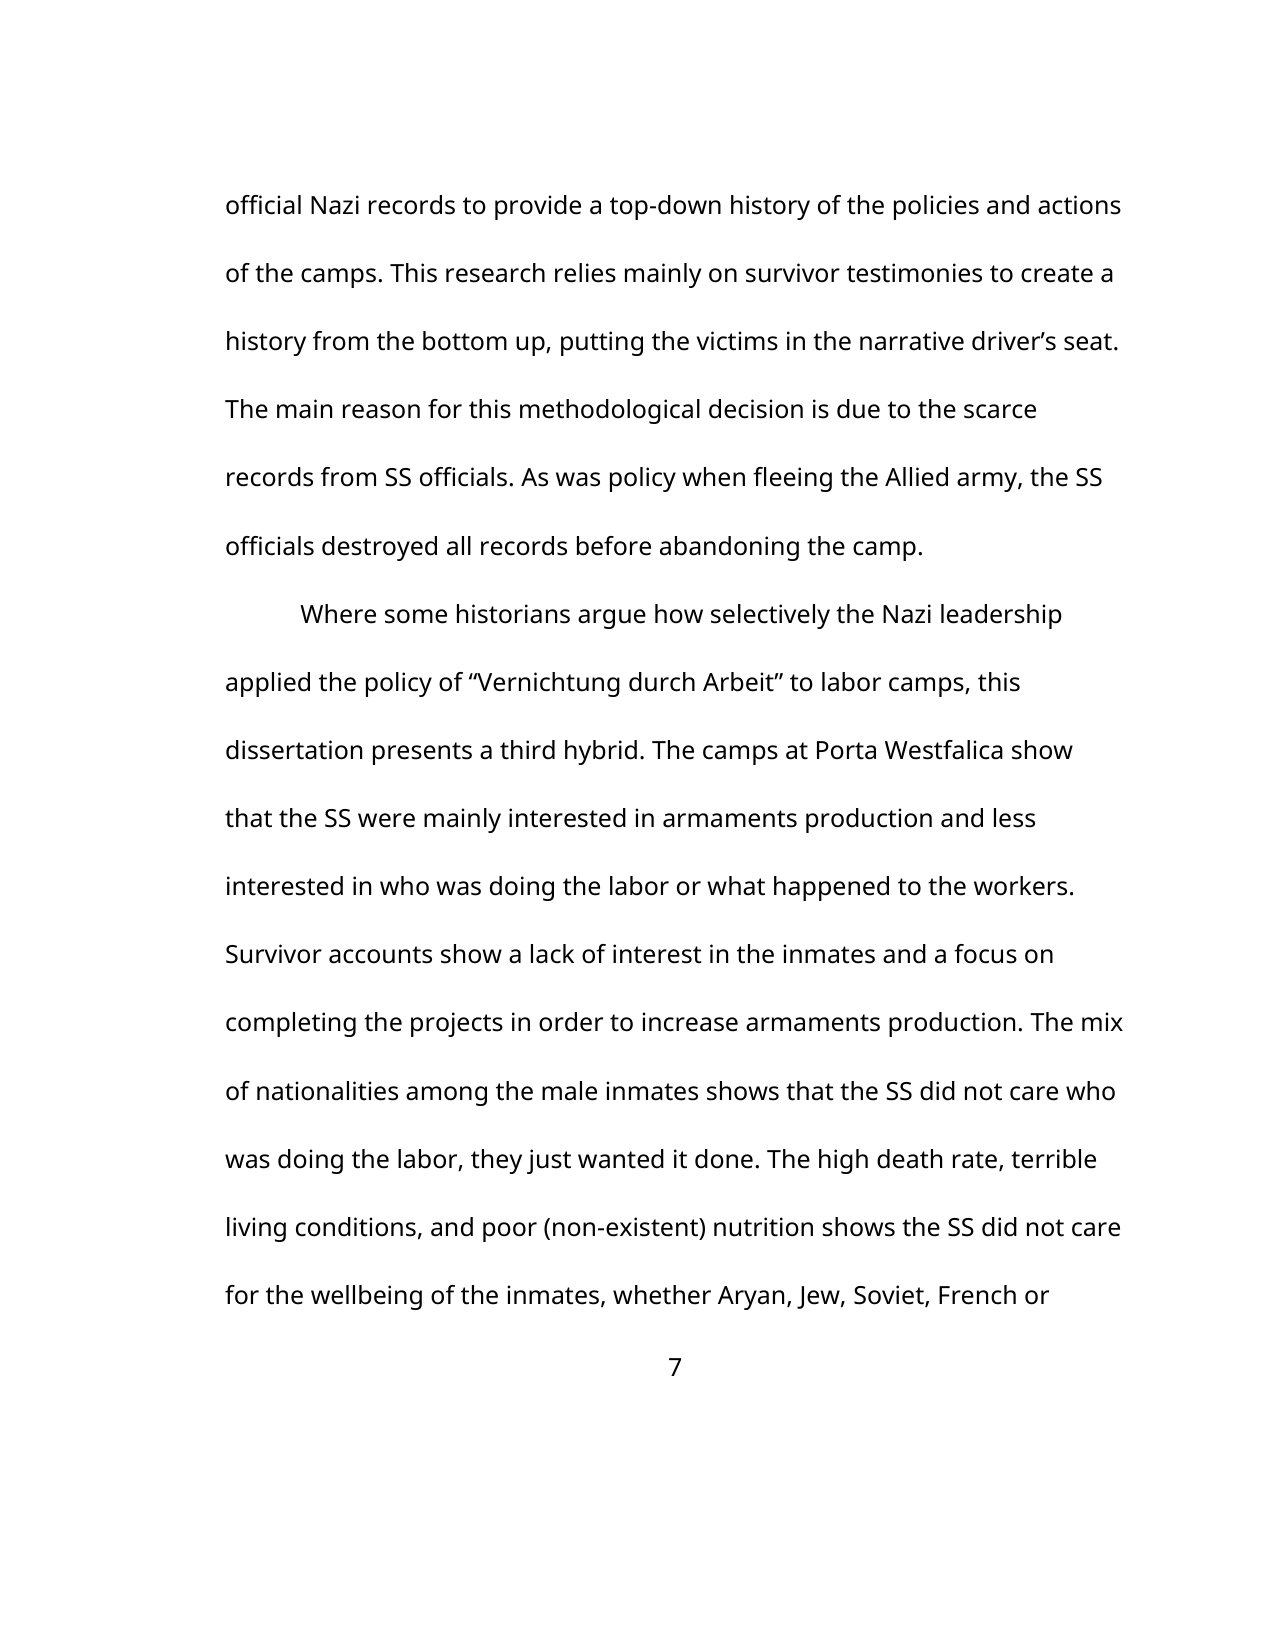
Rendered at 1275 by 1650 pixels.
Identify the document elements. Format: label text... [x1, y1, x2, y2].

text official Nazi records to provide a top-down history of the policies and actions of the camps. This research relies mainly on survivor testimonies to create a history from the bottom up, putting the victims in the narrative driver’s seat. The main reason for this methodological decision is due to the scarce records from SS officials. As was policy when fleeing the Allied army, the SS officials destroyed all records before abandoning the camp. [225, 187, 1125, 562]
text Where some historians argue how selectively the Nazi leadership applied the policy of “Vernichtung durch Arbeit” to labor camps, this dissertation presents a third hybrid. The camps at Porta Westfalica show that the SS were mainly interested in armaments production and less interested in who was doing the labor or what happened to the workers. Survivor accounts show a lack of interest in the inmates and a focus on completing the projects in order to increase armaments production. The mix of nationalities among the male inmates shows that the SS did not care who was doing the labor, they just wanted it done. The high death rate, terrible living conditions, and poor (non-existent) nutrition shows the SS did not care for the wellbeing of the inmates, whether Aryan, Jew, Soviet, French or [225, 596, 1125, 1312]
